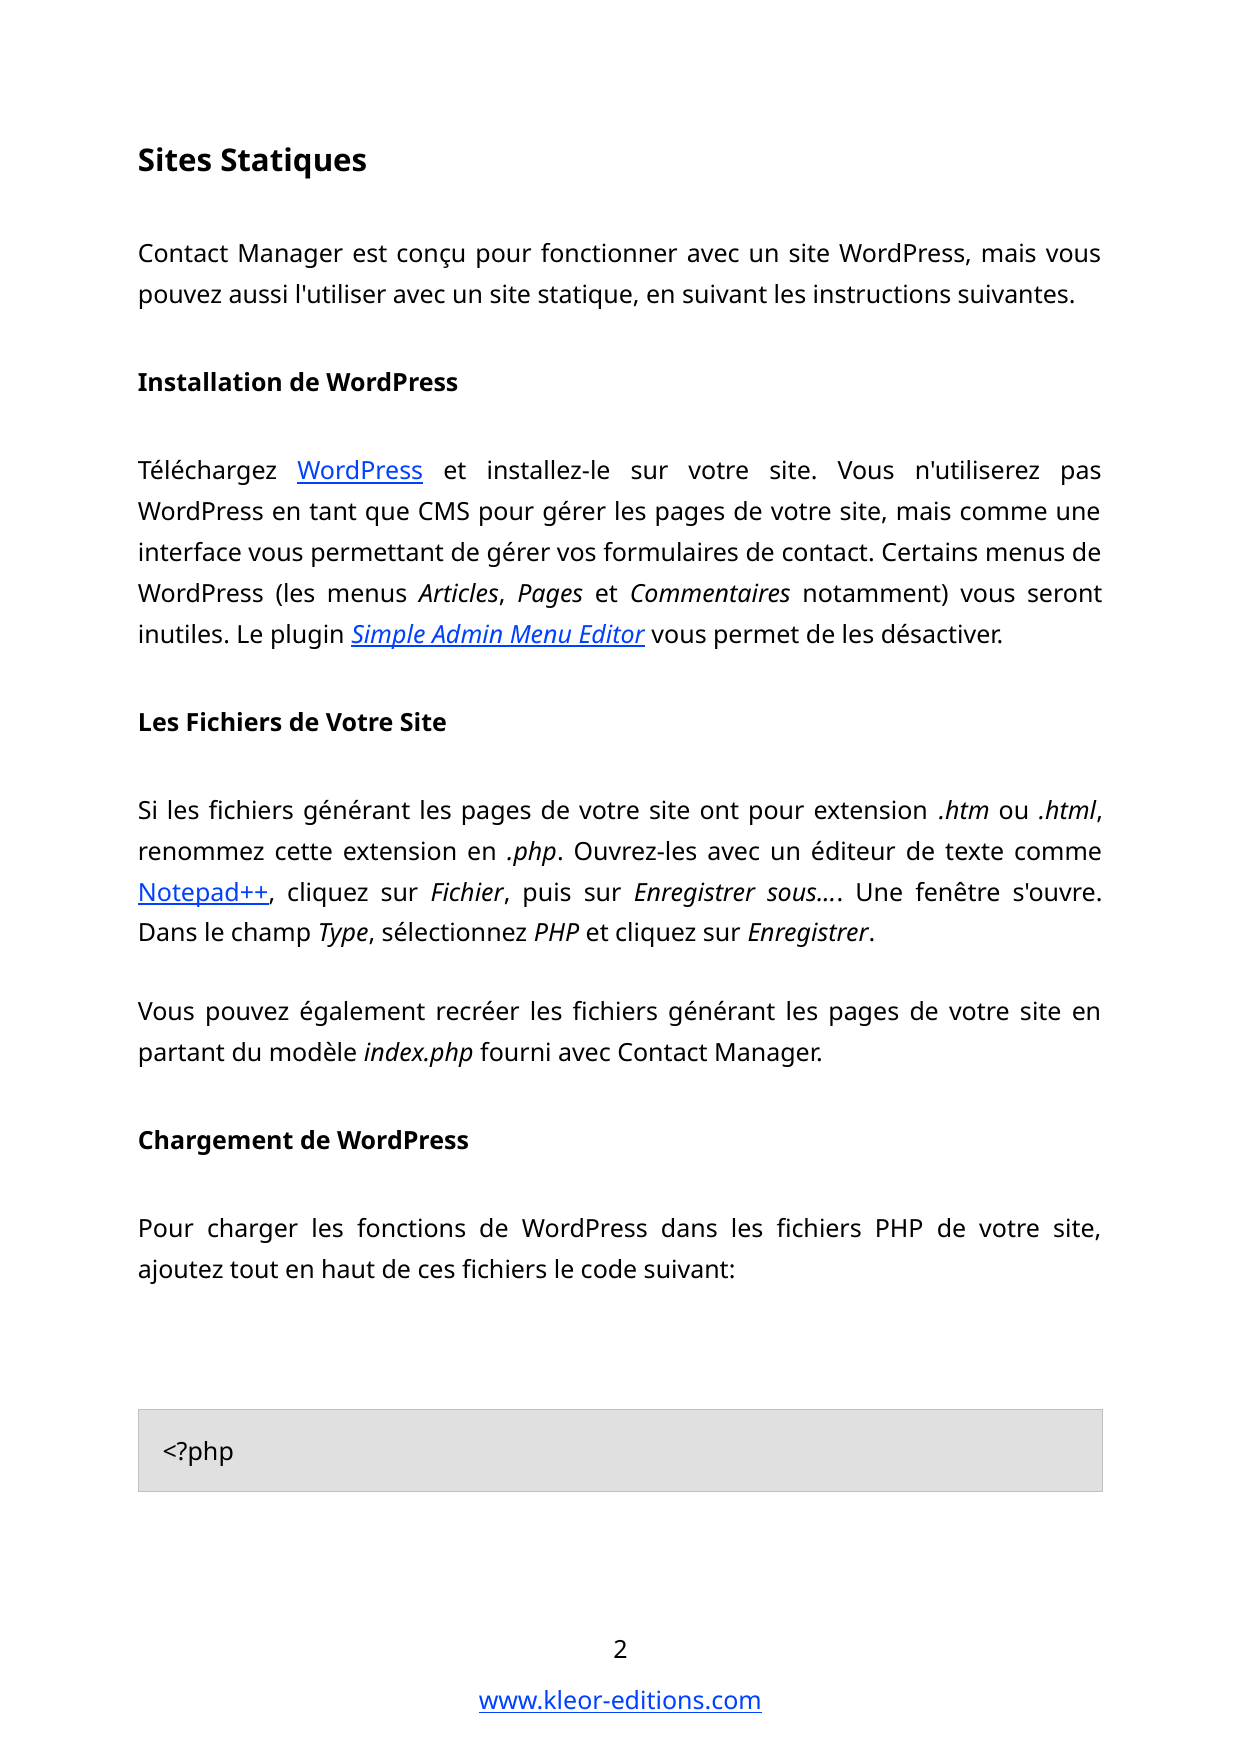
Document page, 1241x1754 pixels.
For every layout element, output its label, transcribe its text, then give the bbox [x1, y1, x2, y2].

text Pour charger les fonctions de WordPress dans les fichiers PHP de votre site, ajoutez tout en haut de ces fichiers le code suivant: [138, 1211, 1103, 1286]
subtitle Sites Statiques [138, 138, 1103, 180]
text Contact Manager est conçu pour fonctionner avec un site WordPress, mais vous pouvez aussi l'utiliser avec un site statique, en suivant les instructions suivantes. [138, 236, 1103, 311]
subtitle Les Fichiers de Votre Site [138, 704, 1103, 738]
text <?php [139, 1410, 1102, 1491]
text Vous pouvez également recréer les fichiers générant les pages de votre site en partant du modèle index.php fourni avec Contact Manager. [138, 994, 1103, 1069]
subtitle Installation de WordPress [138, 365, 1103, 399]
subtitle Chargement de WordPress [138, 1123, 1103, 1157]
text Si les fichiers générant les pages de votre site ont pour extension .htm ou .html, renommez cette extension en .php. Ouvrez-les avec un éditeur de texte comme Notepad++, cliquez sur Fichier, puis sur Enregistrer sous.... Une fenêtre s'ouvre. Dans le champ Type, sélectionnez PHP et cliquez sur Enregistrer. [138, 793, 1103, 949]
text Téléchargez WordPress et installez-le sur votre site. Vous n'utiliserez pas WordPress en tant que CMS pour gérer les pages de votre site, mais comme une interface vous permettant de gérer vos formulaires de contact. Certains menus de WordPress (les menus Articles, Pages et Commentaires notamment) vous seront inutiles. Le plugin Simple Admin Menu Editor vous permet de les désactiver. [138, 453, 1103, 650]
